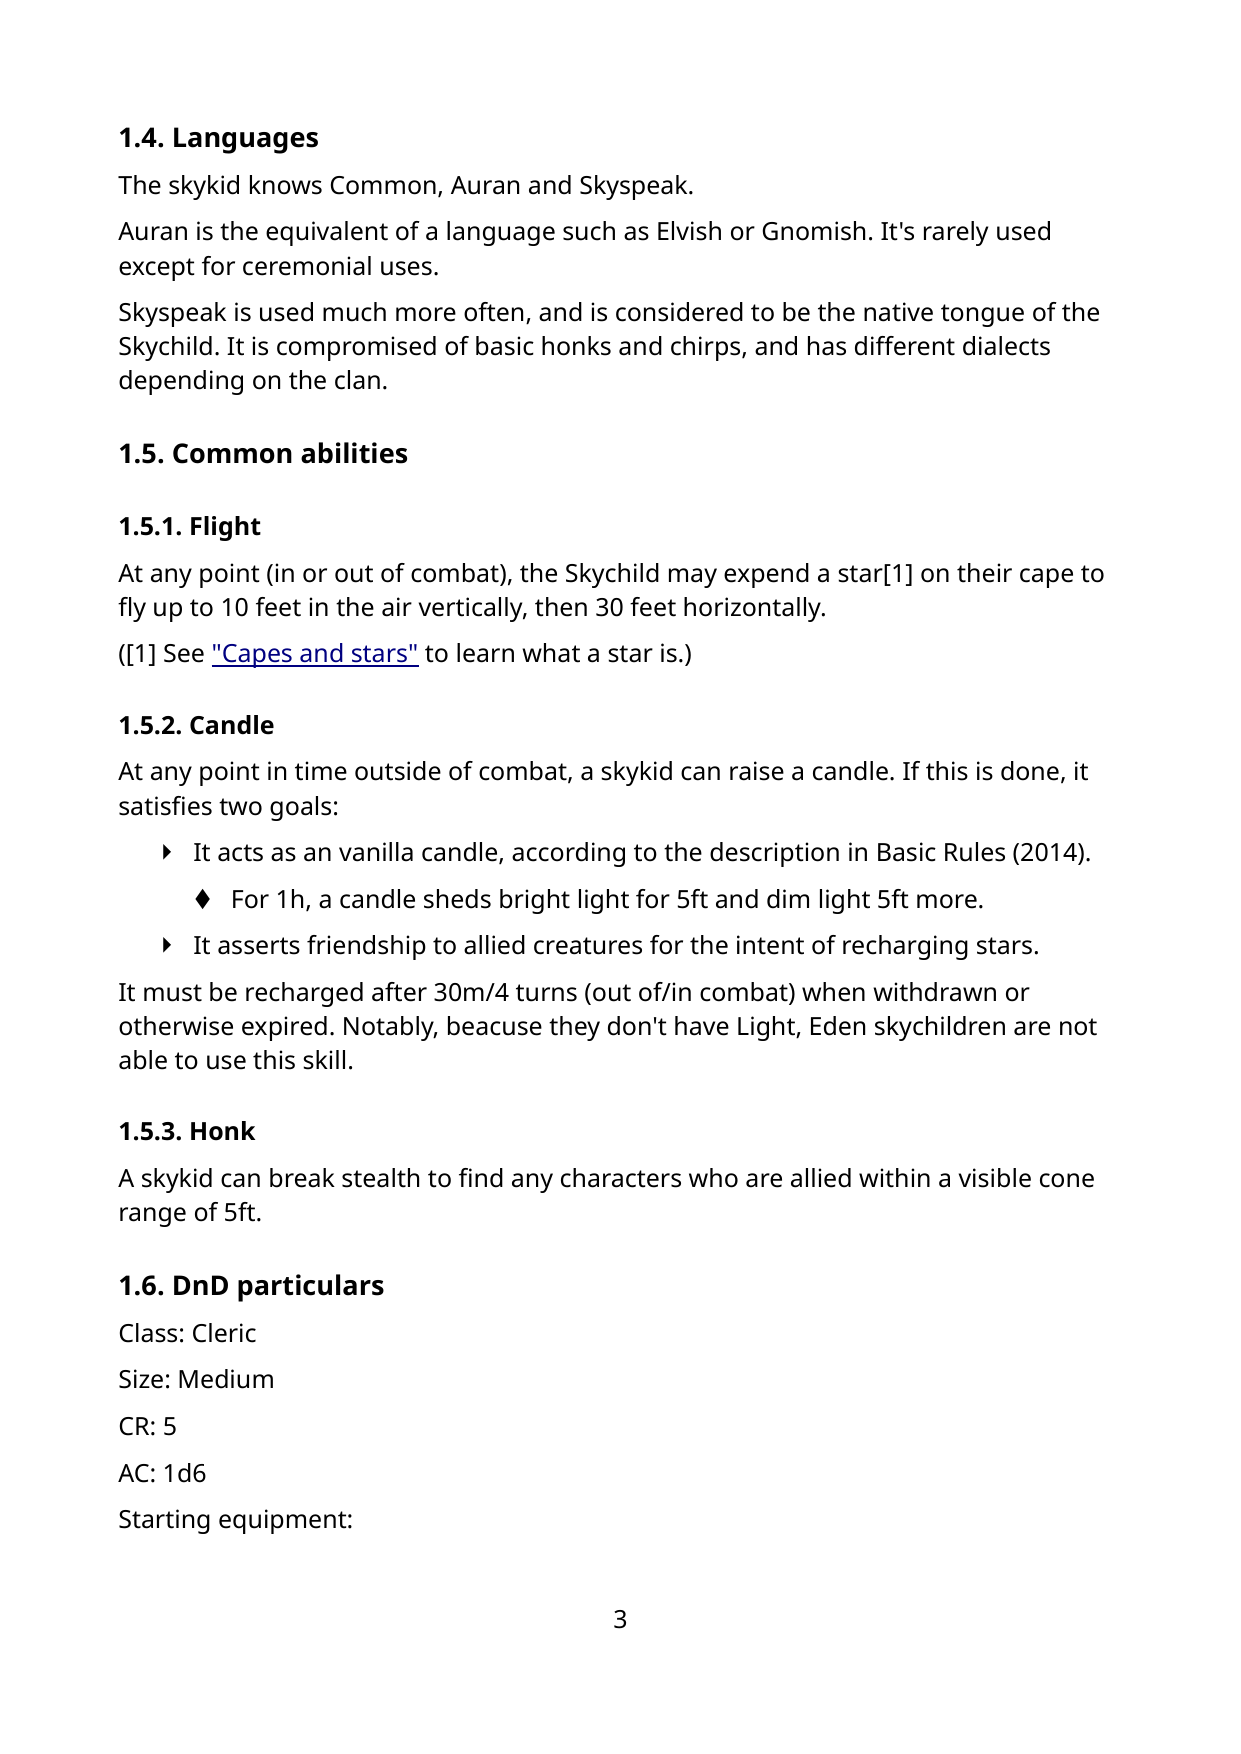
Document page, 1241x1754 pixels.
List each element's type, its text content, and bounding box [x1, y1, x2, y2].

list It acts as an vanilla candle, according to the description in Basic Rules (2014). [156, 835, 1122, 869]
text CR: 5 [118, 1409, 1122, 1443]
text Skyspeak is used much more often, and is considered to be the native tongue of the Skychild. It is compromised of basic honks and chirps, and has different dialects depending on the clan. [118, 295, 1122, 397]
subtitle Languages [118, 118, 1122, 155]
text Class: Cleric [118, 1316, 1122, 1350]
subtitle Candle [118, 707, 1122, 742]
text A skykid can break stealth to find any characters who are allied within a visible cone range of 5ft. [118, 1161, 1122, 1229]
text The skykid knows Common, Auran and Skyspeak. [118, 167, 1122, 202]
list It asserts friendship to allied creatures for the intent of recharging stars. [156, 928, 1122, 962]
subtitle Common abilities [118, 434, 1122, 471]
text Starting equipment: [118, 1502, 1122, 1536]
subtitle Flight [118, 509, 1122, 543]
text AC: 1d6 [118, 1455, 1122, 1489]
list For 1h, a candle sheds bright light for 5ft and dim light 5ft more. [193, 881, 1122, 915]
text Size: Medium [118, 1362, 1122, 1396]
text It must be recharged after 30m/4 turns (out of/in combat) when withdrawn or otherwise expired. Notably, beacuse they don't have Light, Eden skychildren are not able to use this skill. [118, 974, 1122, 1077]
text At any point (in or out of combat), the Skychild may expend a star[1] on their cape to fly up to 10 feet in the air vertically, then 30 feet horizontally. [118, 555, 1122, 623]
text At any point in time outside of combat, a skykid can raise a candle. If this is done, it satisfies two goals: [118, 754, 1122, 822]
subtitle DnD particulars [118, 1266, 1122, 1303]
subtitle Honk [118, 1114, 1122, 1148]
text ([1] See "Capes and stars" to learn what a star is.) [118, 636, 1122, 670]
text Auran is the equivalent of a language such as Elvish or Gnomish. It's rarely used except for ceremonial uses. [118, 214, 1122, 282]
